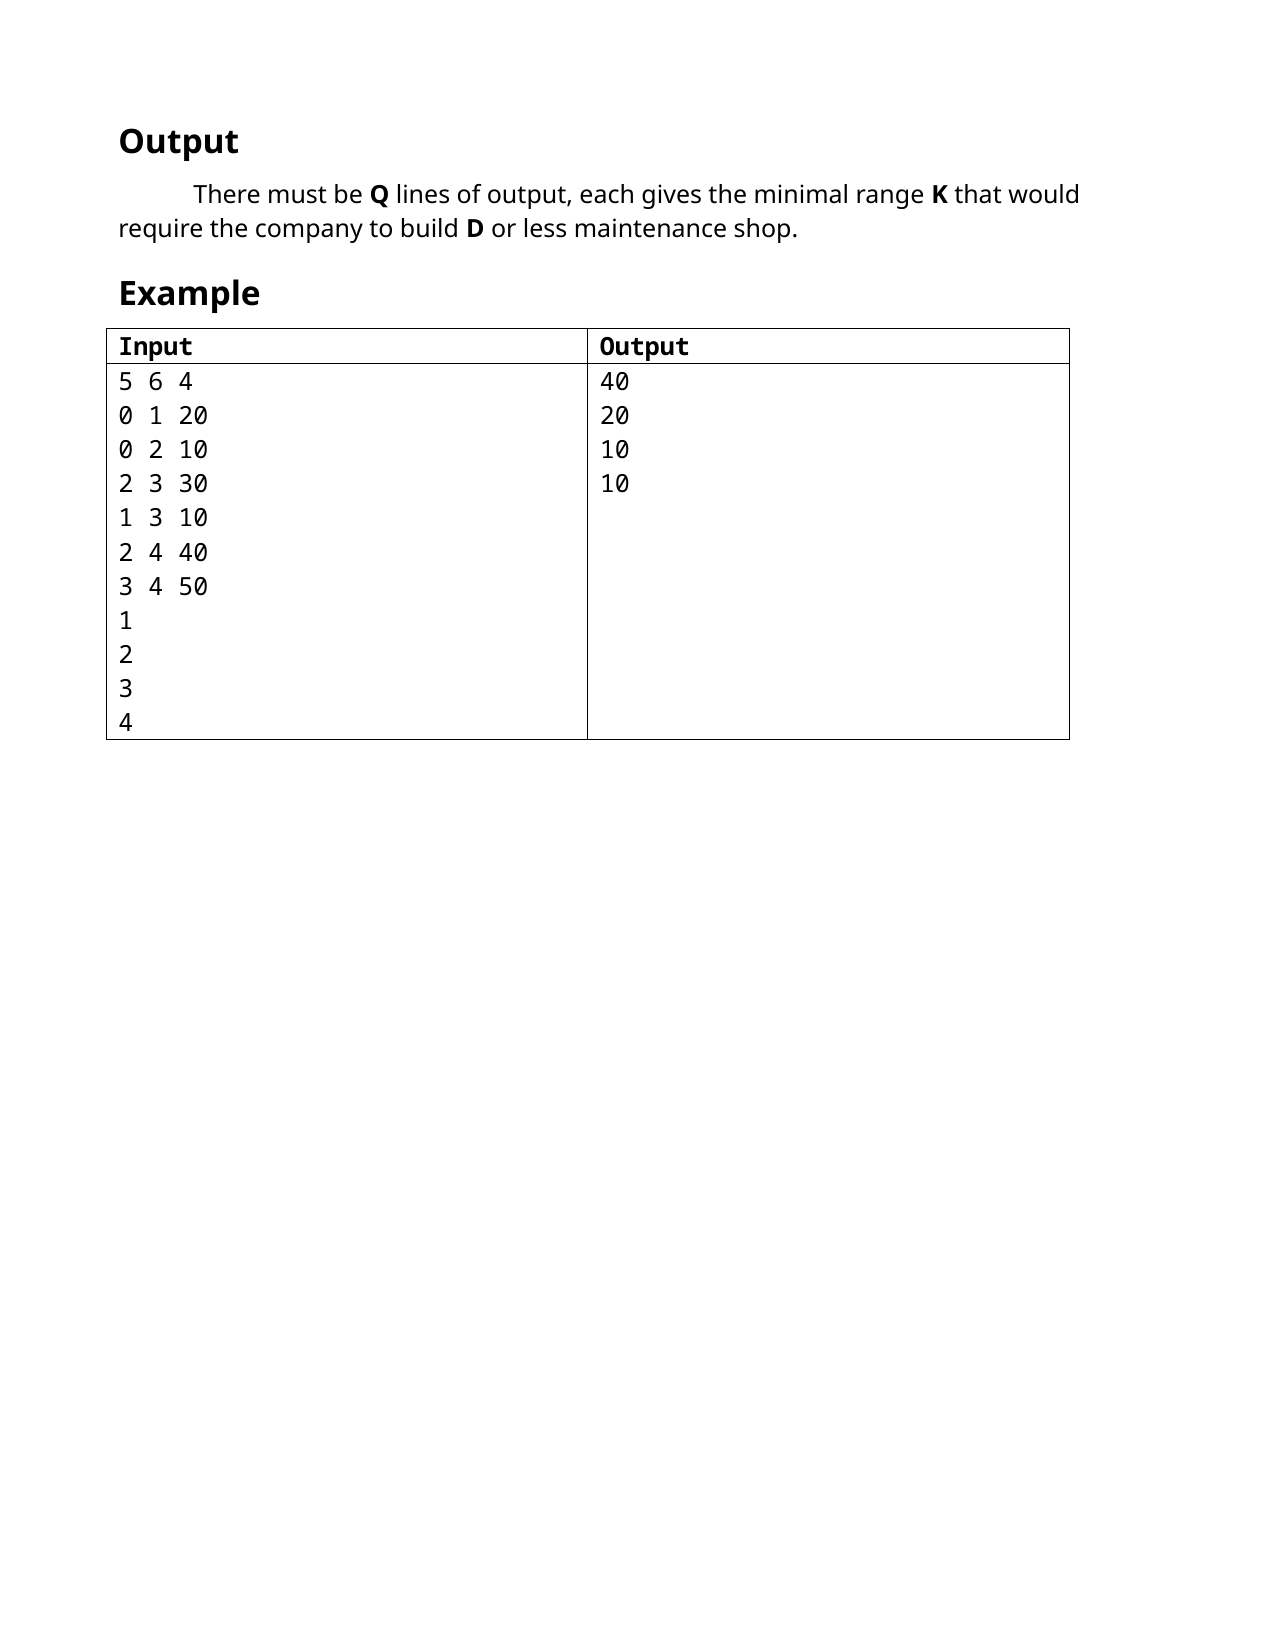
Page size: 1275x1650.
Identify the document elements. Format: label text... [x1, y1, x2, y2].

table_cell 40 20 10 10 [588, 364, 1069, 738]
table_header Input [107, 329, 587, 363]
subtitle Output [118, 118, 1157, 164]
subtitle Example [118, 269, 1157, 315]
text There must be Q lines of output, each gives the minimal range K that would require the company to build D or less maintenance shop. [118, 176, 1157, 244]
table_cell 5 6 4 0 1 20 0 2 10 2 3 30 1 3 10 2 4 40 3 4 50 1 2 3 4 [107, 364, 587, 738]
table_header Output [588, 329, 1069, 363]
